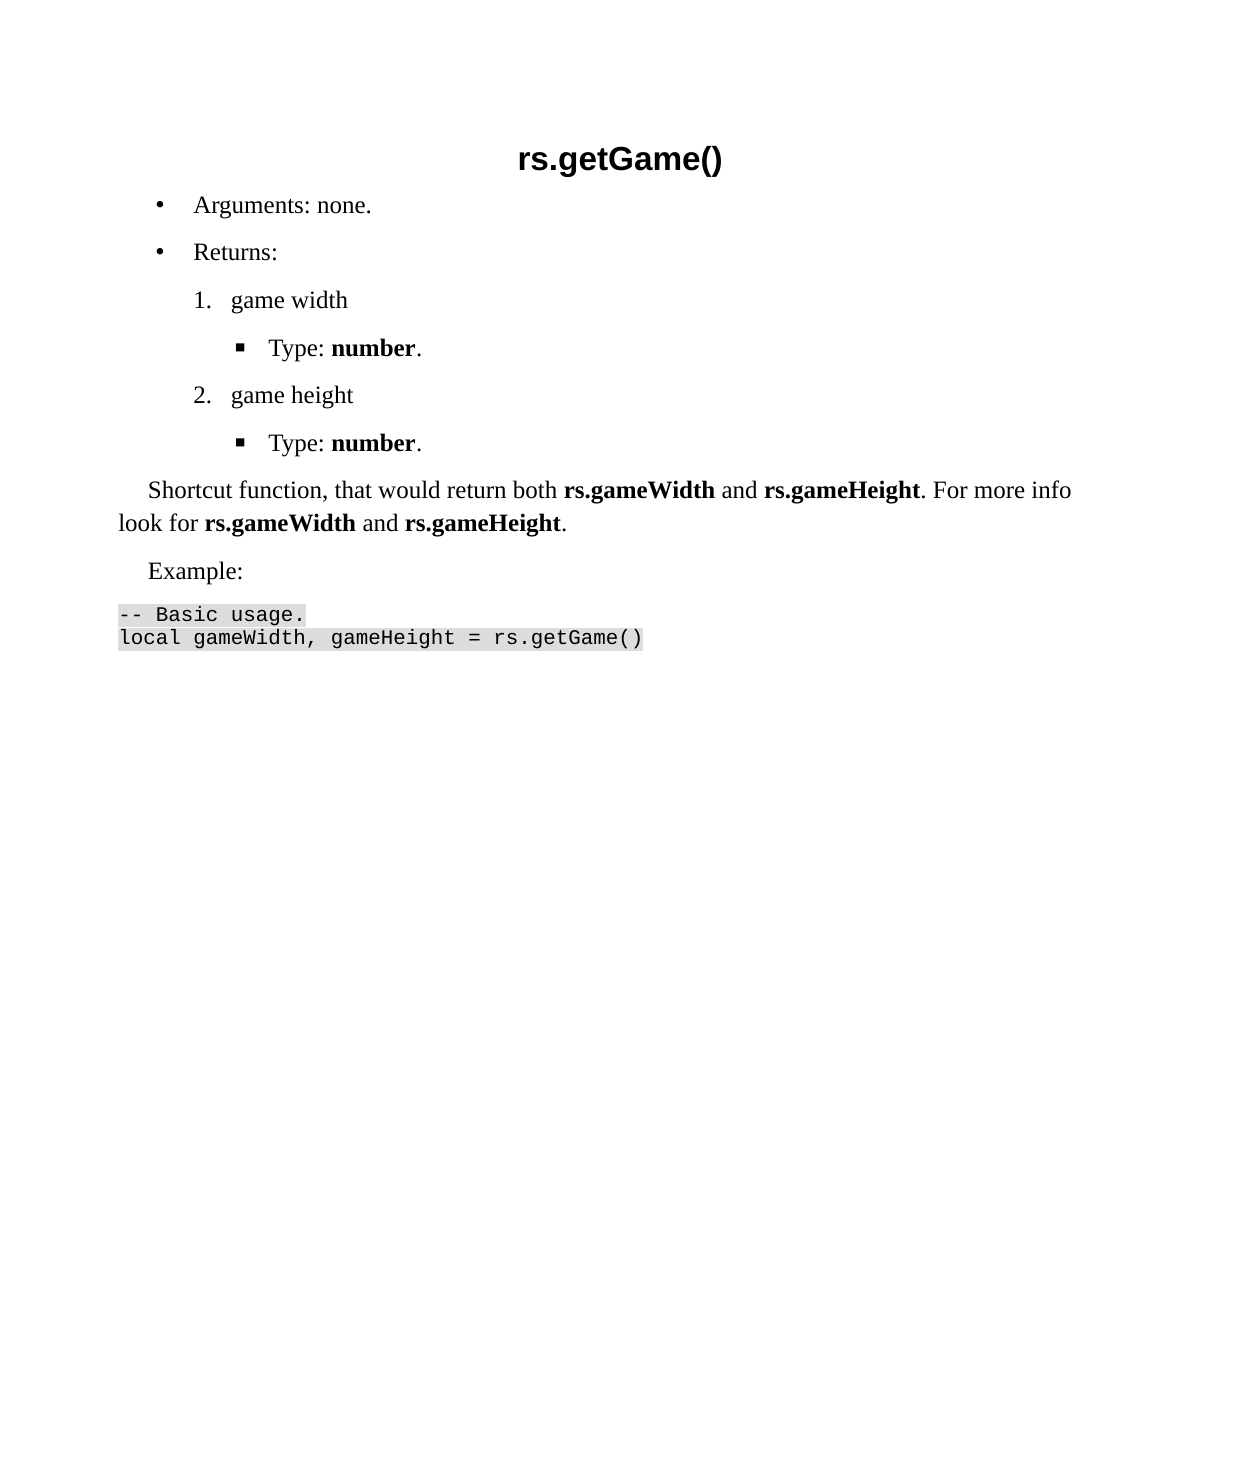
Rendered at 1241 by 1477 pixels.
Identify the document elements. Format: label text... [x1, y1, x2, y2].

list Arguments: none. [156, 190, 1122, 219]
list game height [193, 380, 1122, 409]
list Type: number. [231, 333, 1122, 361]
text -- Basic usage. [306, 604, 1122, 627]
text local gameWidth, gameHeight = rs.getGame() [118, 627, 1122, 651]
list Type: number. [231, 428, 1122, 457]
list Returns: [156, 237, 1122, 266]
list game width [193, 285, 1122, 314]
text Example: [118, 556, 1122, 585]
subtitle rs.getGame() [118, 139, 1122, 177]
text Shortcut function, that would return both rs.gameWidth and rs.gameHeight. For more info look for rs.gameWidth and rs.gameHeight. [118, 476, 1122, 537]
